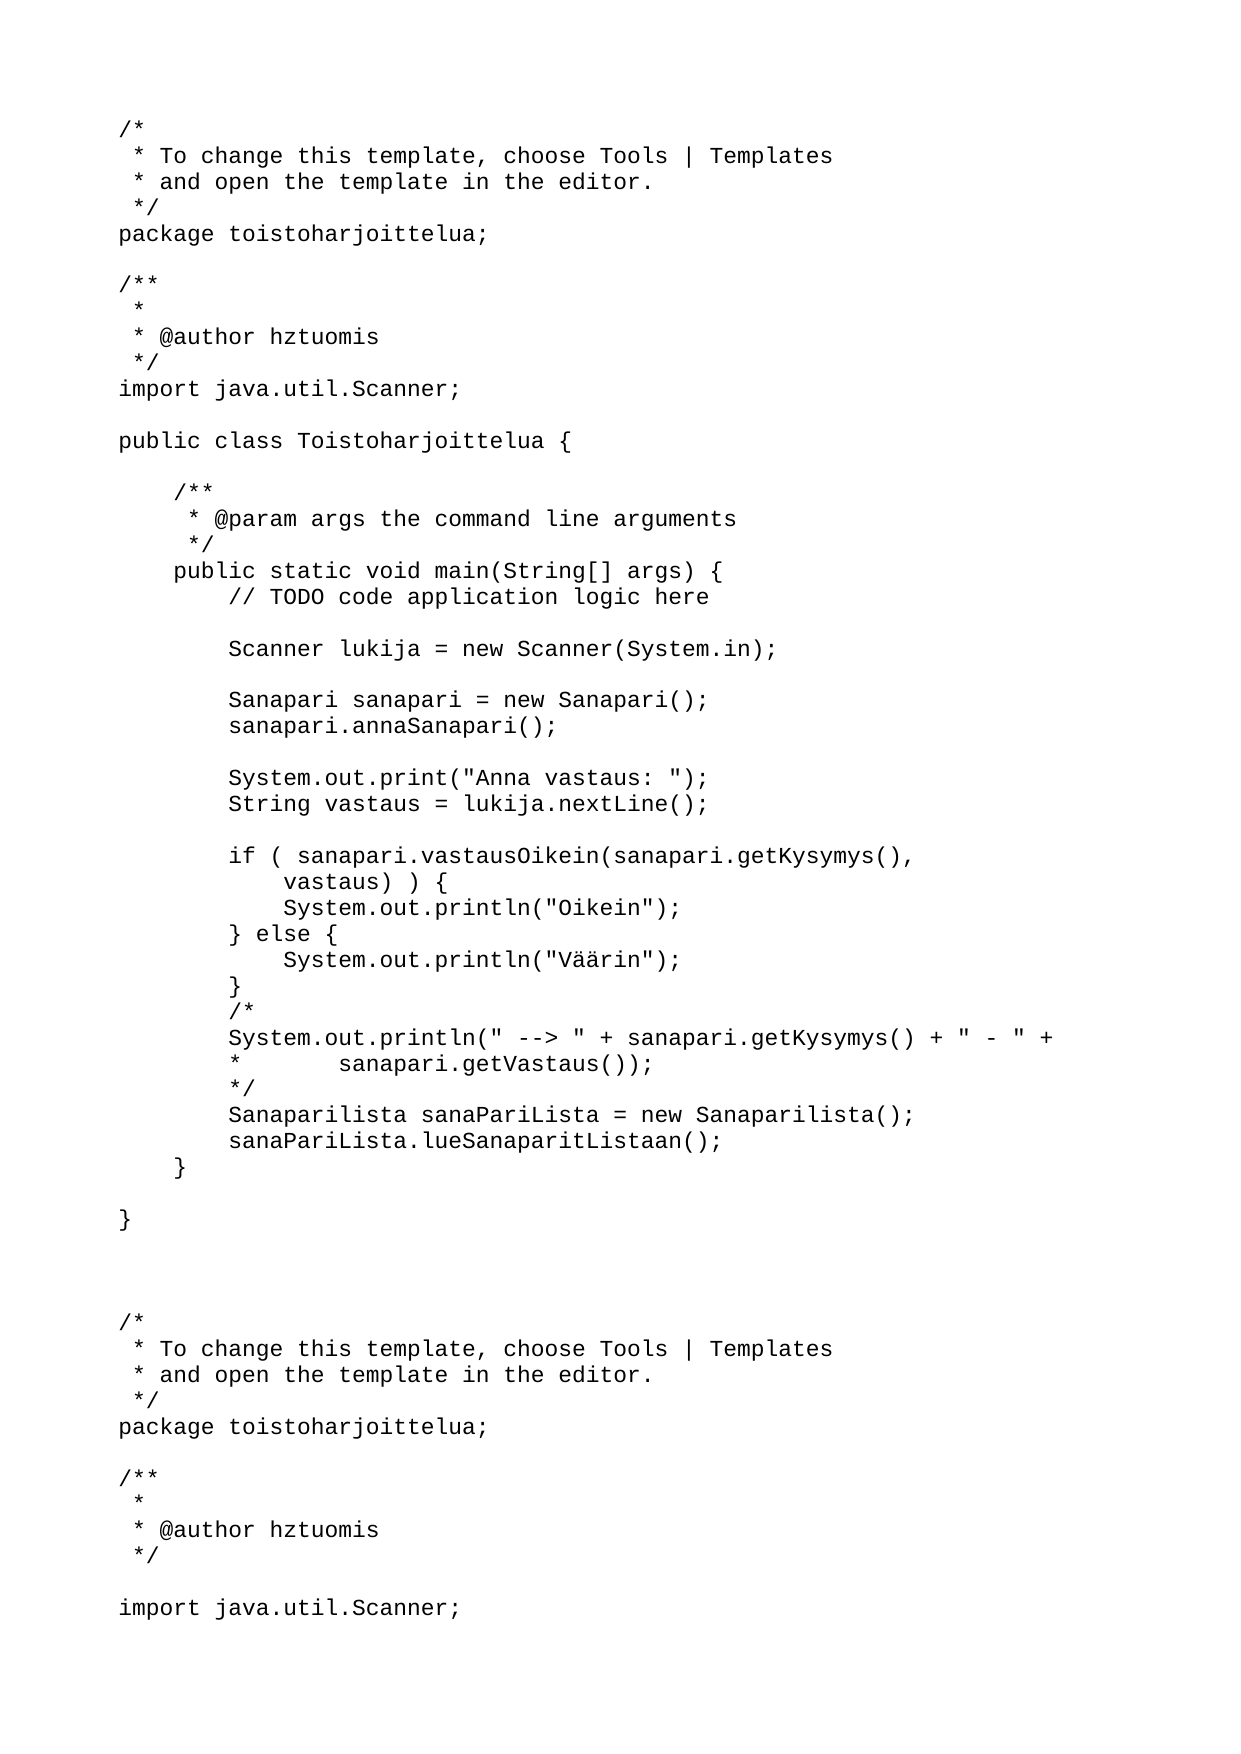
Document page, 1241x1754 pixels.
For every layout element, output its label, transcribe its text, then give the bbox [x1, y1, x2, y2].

text } [118, 1156, 1122, 1182]
text // TODO code application logic here [118, 585, 1122, 611]
text */ [118, 1078, 1122, 1104]
text * @author hztuomis [118, 1519, 1122, 1545]
text * [118, 1493, 1122, 1519]
text package toistoharjoittelua; [118, 1415, 1122, 1441]
text * [118, 300, 1122, 326]
text } [118, 1207, 1122, 1233]
text vastaus) ) { [118, 870, 1122, 896]
text /** [118, 481, 1122, 507]
text System.out.println(" --> " + sanapari.getKysymys() + " - " + [118, 1026, 1122, 1052]
text * and open the template in the editor. [118, 1363, 1122, 1389]
text System.out.print("Anna vastaus: "); [118, 767, 1122, 792]
text Sanaparilista sanaPariLista = new Sanaparilista(); [118, 1104, 1122, 1130]
text } [118, 974, 1122, 1000]
text * @author hztuomis [118, 326, 1122, 352]
text /* [118, 118, 1122, 144]
text } else { [118, 922, 1122, 948]
text if ( sanapari.vastausOikein(sanapari.getKysymys(), [118, 844, 1122, 870]
text /** [118, 274, 1122, 300]
text Scanner lukija = new Scanner(System.in); [118, 637, 1122, 663]
text * To change this template, choose Tools | Templates [118, 1337, 1122, 1363]
text */ [118, 1389, 1122, 1415]
text Sanapari sanapari = new Sanapari(); [118, 689, 1122, 715]
text /* [118, 1311, 1122, 1337]
text */ [118, 533, 1122, 559]
text import java.util.Scanner; [118, 1597, 1122, 1622]
text System.out.println("Väärin"); [118, 948, 1122, 974]
text */ [118, 352, 1122, 377]
text */ [118, 1545, 1122, 1571]
text /** [118, 1467, 1122, 1493]
text * @param args the command line arguments [118, 507, 1122, 533]
text public static void main(String[] args) { [118, 559, 1122, 585]
text * sanapari.getVastaus()); [118, 1052, 1122, 1078]
text System.out.println("Oikein"); [118, 896, 1122, 922]
text package toistoharjoittelua; [118, 222, 1122, 248]
text public class Toistoharjoittelua { [118, 429, 1122, 455]
text sanapari.annaSanapari(); [118, 715, 1122, 741]
text */ [118, 196, 1122, 222]
text sanaPariLista.lueSanaparitListaan(); [118, 1130, 1122, 1156]
text import java.util.Scanner; [118, 377, 1122, 403]
text String vastaus = lukija.nextLine(); [118, 792, 1122, 818]
text * To change this template, choose Tools | Templates [118, 144, 1122, 170]
text /* [118, 1000, 1122, 1026]
text * and open the template in the editor. [118, 170, 1122, 196]
